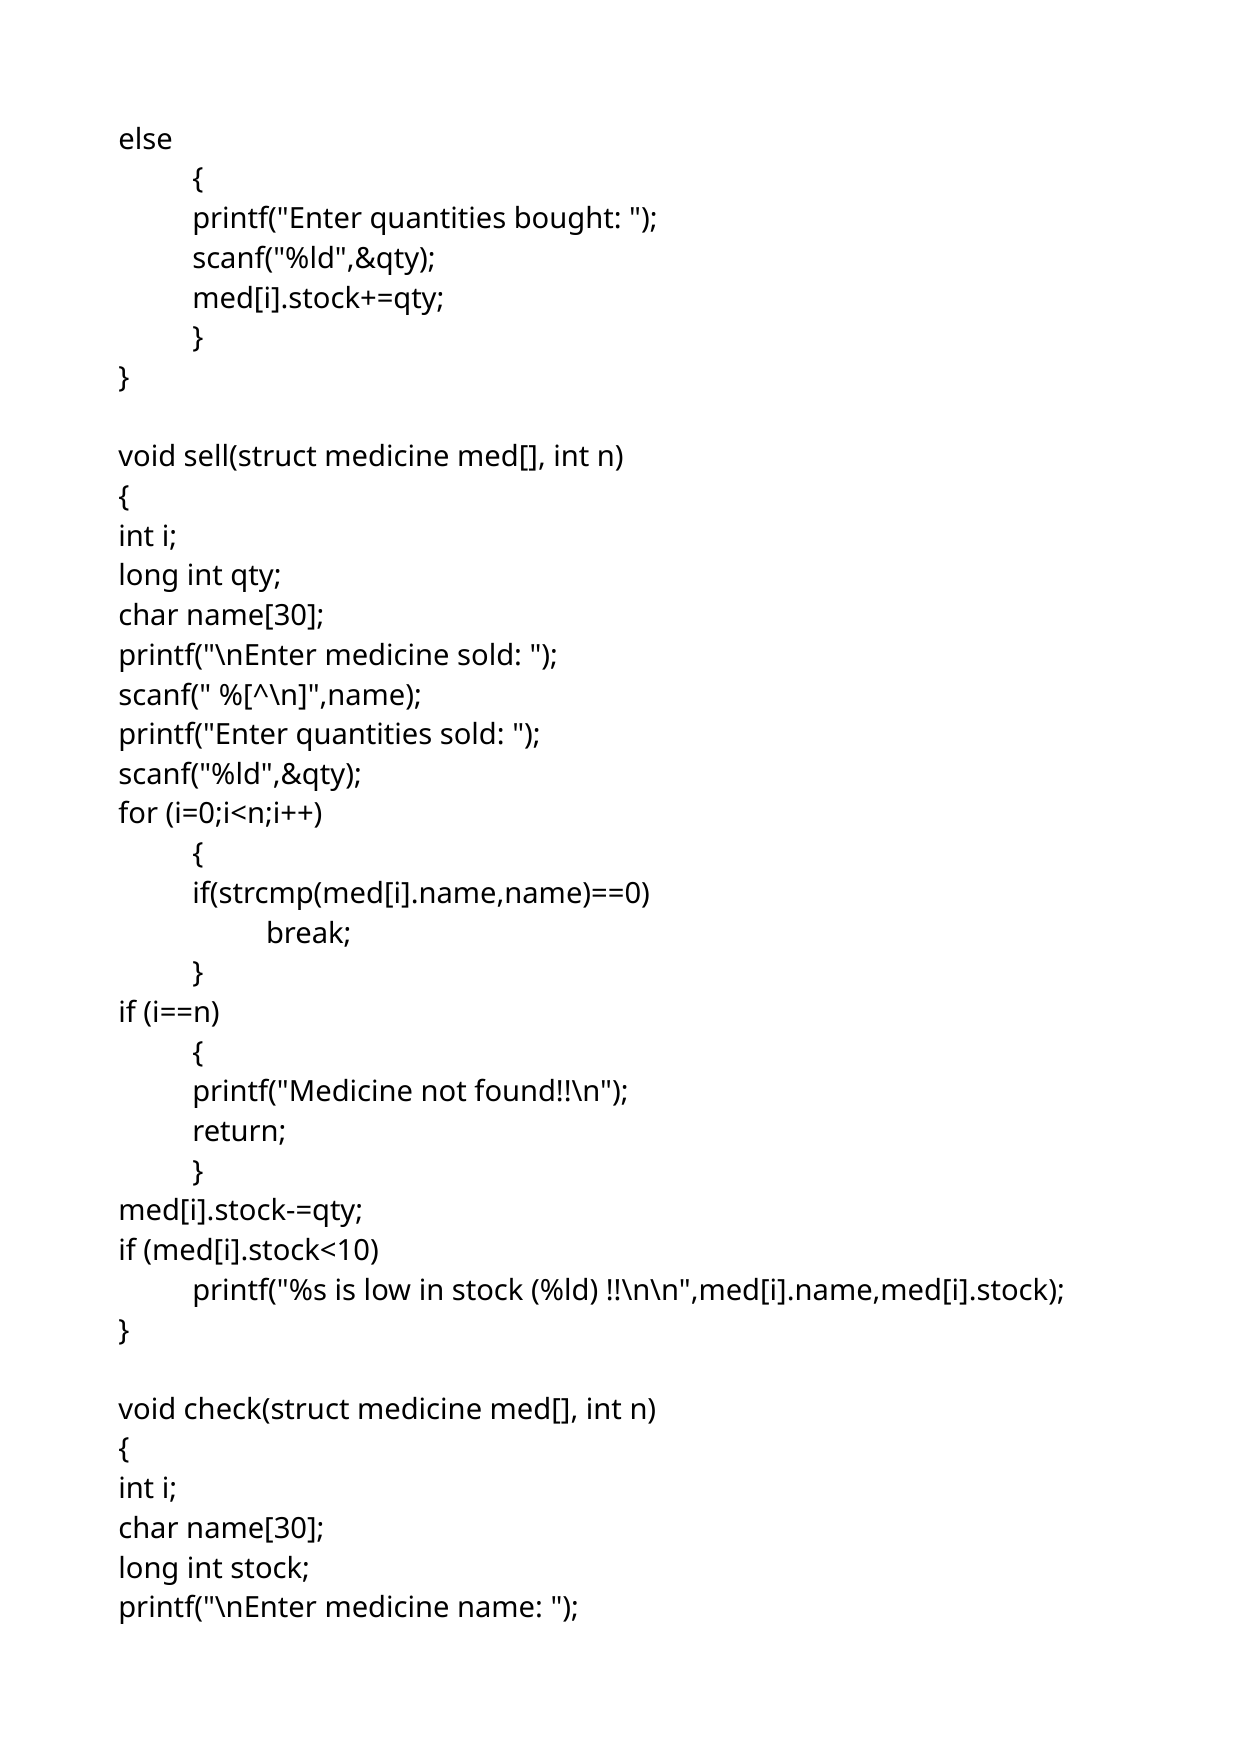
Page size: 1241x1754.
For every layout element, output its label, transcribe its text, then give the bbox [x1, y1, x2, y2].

text if(strcmp(med[i].name,name)==0) [118, 872, 1122, 912]
text printf("Enter quantities sold: "); [118, 713, 1122, 753]
text int i; [118, 515, 1122, 555]
text void sell(struct medicine med[], int n) [118, 436, 1122, 475]
text scanf(" %[^\n]",name); [118, 674, 1122, 713]
text { [118, 832, 1122, 872]
text for (i=0;i<n;i++) [118, 793, 1122, 832]
text } [118, 1309, 1122, 1348]
text printf("Medicine not found!!\n"); [118, 1071, 1122, 1110]
text printf("\nEnter medicine sold: "); [118, 634, 1122, 674]
text } [118, 356, 1122, 396]
text printf("\nEnter medicine name: "); [118, 1587, 1122, 1626]
text med[i].stock-=qty; [118, 1190, 1122, 1229]
text { [118, 1031, 1122, 1071]
text int i; [118, 1467, 1122, 1507]
text { [118, 1428, 1122, 1467]
text long int qty; [118, 555, 1122, 594]
text med[i].stock+=qty; [118, 277, 1122, 317]
text printf("Enter quantities bought: "); [118, 197, 1122, 237]
text long int stock; [118, 1547, 1122, 1587]
text else [118, 118, 1122, 158]
text { [118, 158, 1122, 197]
text } [118, 952, 1122, 991]
text return; [118, 1110, 1122, 1150]
text { [118, 475, 1122, 515]
text if (i==n) [118, 991, 1122, 1031]
text char name[30]; [118, 594, 1122, 634]
text char name[30]; [118, 1507, 1122, 1547]
text if (med[i].stock<10) [118, 1229, 1122, 1269]
text scanf("%ld",&qty); [118, 753, 1122, 793]
text } [118, 317, 1122, 356]
text void check(struct medicine med[], int n) [118, 1388, 1122, 1428]
text printf("%s is low in stock (%ld) !!\n\n",med[i].name,med[i].stock); [118, 1269, 1122, 1309]
text } [118, 1150, 1122, 1190]
text break; [118, 912, 1122, 952]
text scanf("%ld",&qty); [118, 237, 1122, 277]
